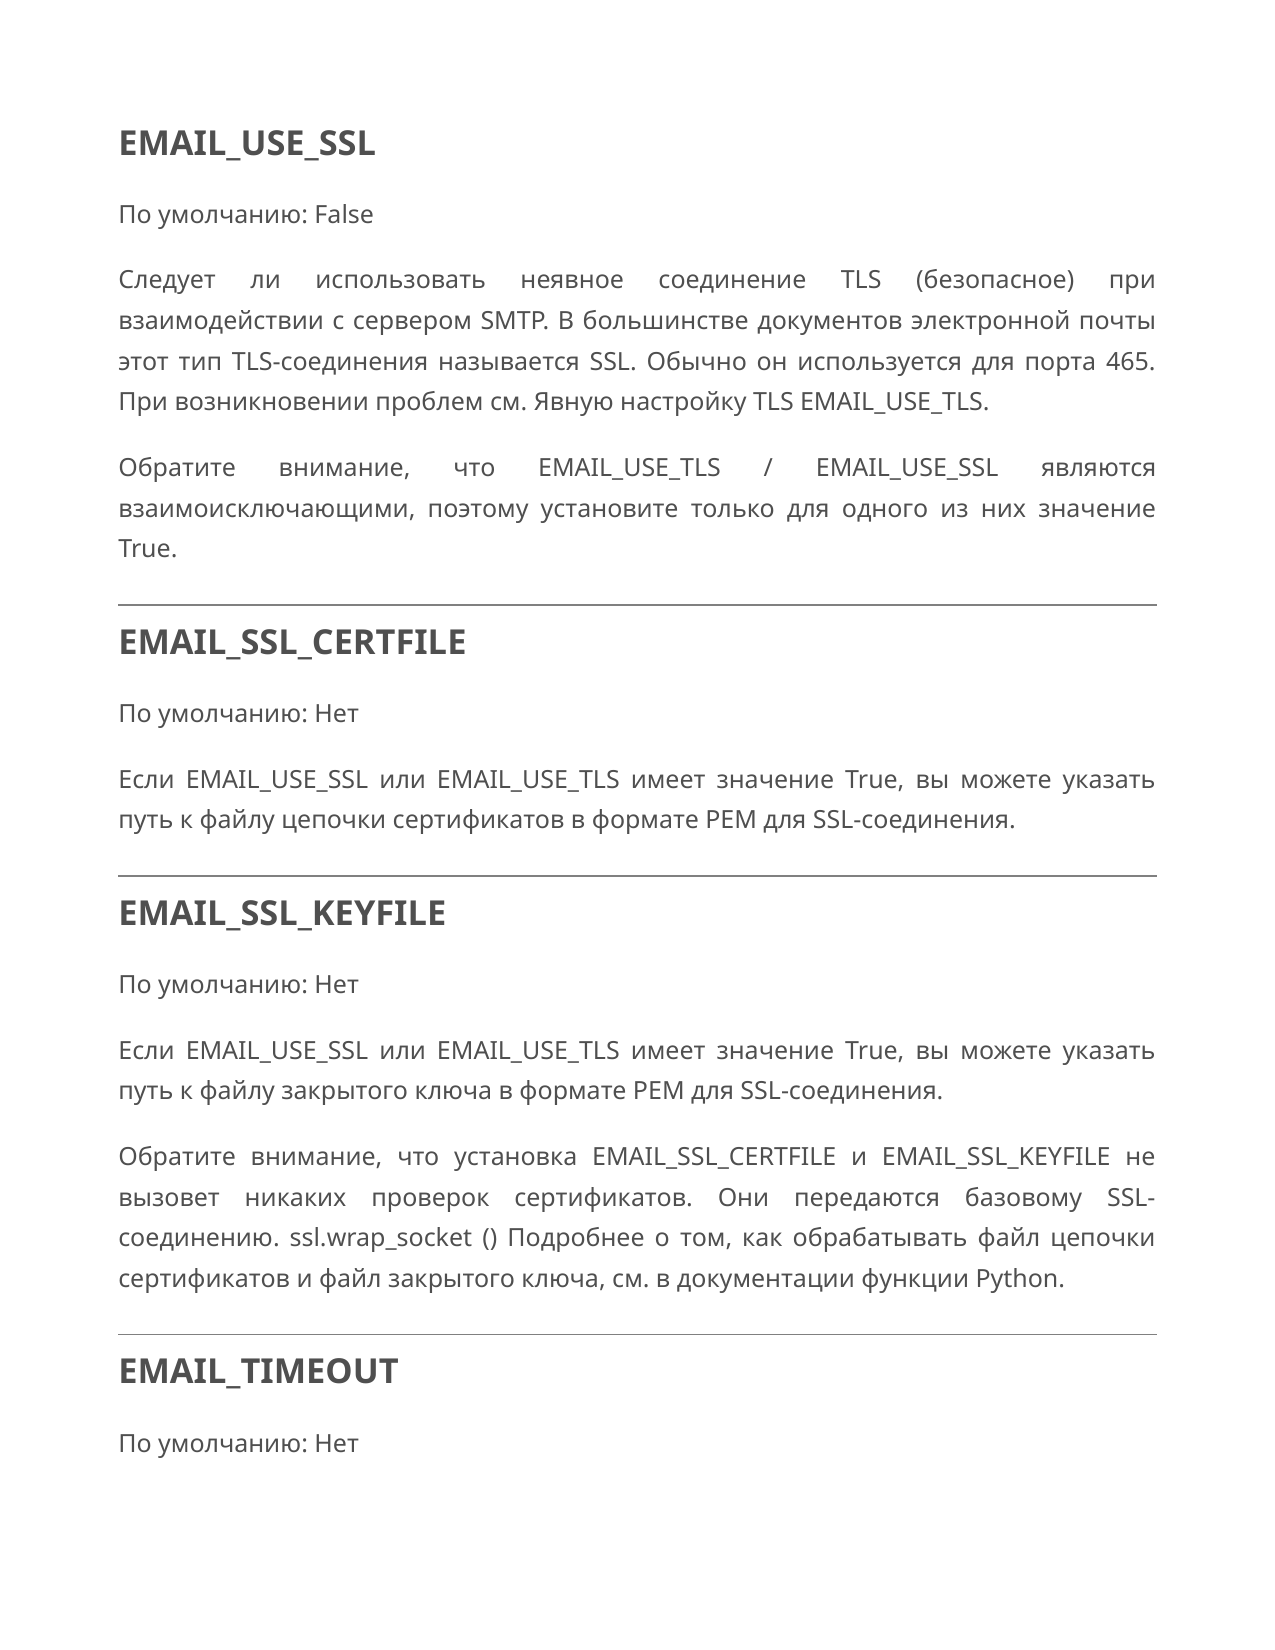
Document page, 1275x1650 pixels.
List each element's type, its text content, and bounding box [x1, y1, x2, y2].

text Если EMAIL_USE_SSL или EMAIL_USE_TLS имеет значение True, вы можете указать путь к файлу цепочки сертификатов в формате PEM для SSL-соединения. [118, 755, 1157, 836]
text По умолчанию: Нет [118, 1419, 1157, 1459]
text По умолчанию: False [118, 190, 1157, 231]
text Обратите внимание, что установка EMAIL_SSL_CERTFILE и EMAIL_SSL_KEYFILE не вызовет никаких проверок сертификатов. Они передаются базовому SSL-соединению. ssl.wrap_socket () Подробнее о том, как обрабатывать файл цепочки сертификатов и файл закрытого ключа, см. в документации функции Python. [118, 1132, 1157, 1294]
subtitle EMAIL_SSL_KEYFILE [118, 888, 1157, 935]
subtitle EMAIL_TIMEOUT [118, 1347, 1157, 1394]
text Следует ли использовать неявное соединение TLS (безопасное) при взаимодействии с сервером SMTP. В большинстве документов электронной почты этот тип TLS-соединения называется SSL. Обычно он используется для порта 465. При возникновении проблем см. Явную настройку TLS EMAIL_USE_TLS. [118, 256, 1157, 418]
text Обратите внимание, что EMAIL_USE_TLS / EMAIL_USE_SSL являются взаимоисключающими, поэтому установите только для одного из них значение True. [118, 443, 1157, 565]
text По умолчанию: Нет [118, 960, 1157, 1001]
subtitle EMAIL_USE_SSL [118, 118, 1157, 165]
text Если EMAIL_USE_SSL или EMAIL_USE_TLS имеет значение True, вы можете указать путь к файлу закрытого ключа в формате PEM для SSL-соединения. [118, 1026, 1157, 1107]
subtitle EMAIL_SSL_CERTFILE [118, 617, 1157, 664]
text По умолчанию: Нет [118, 689, 1157, 730]
